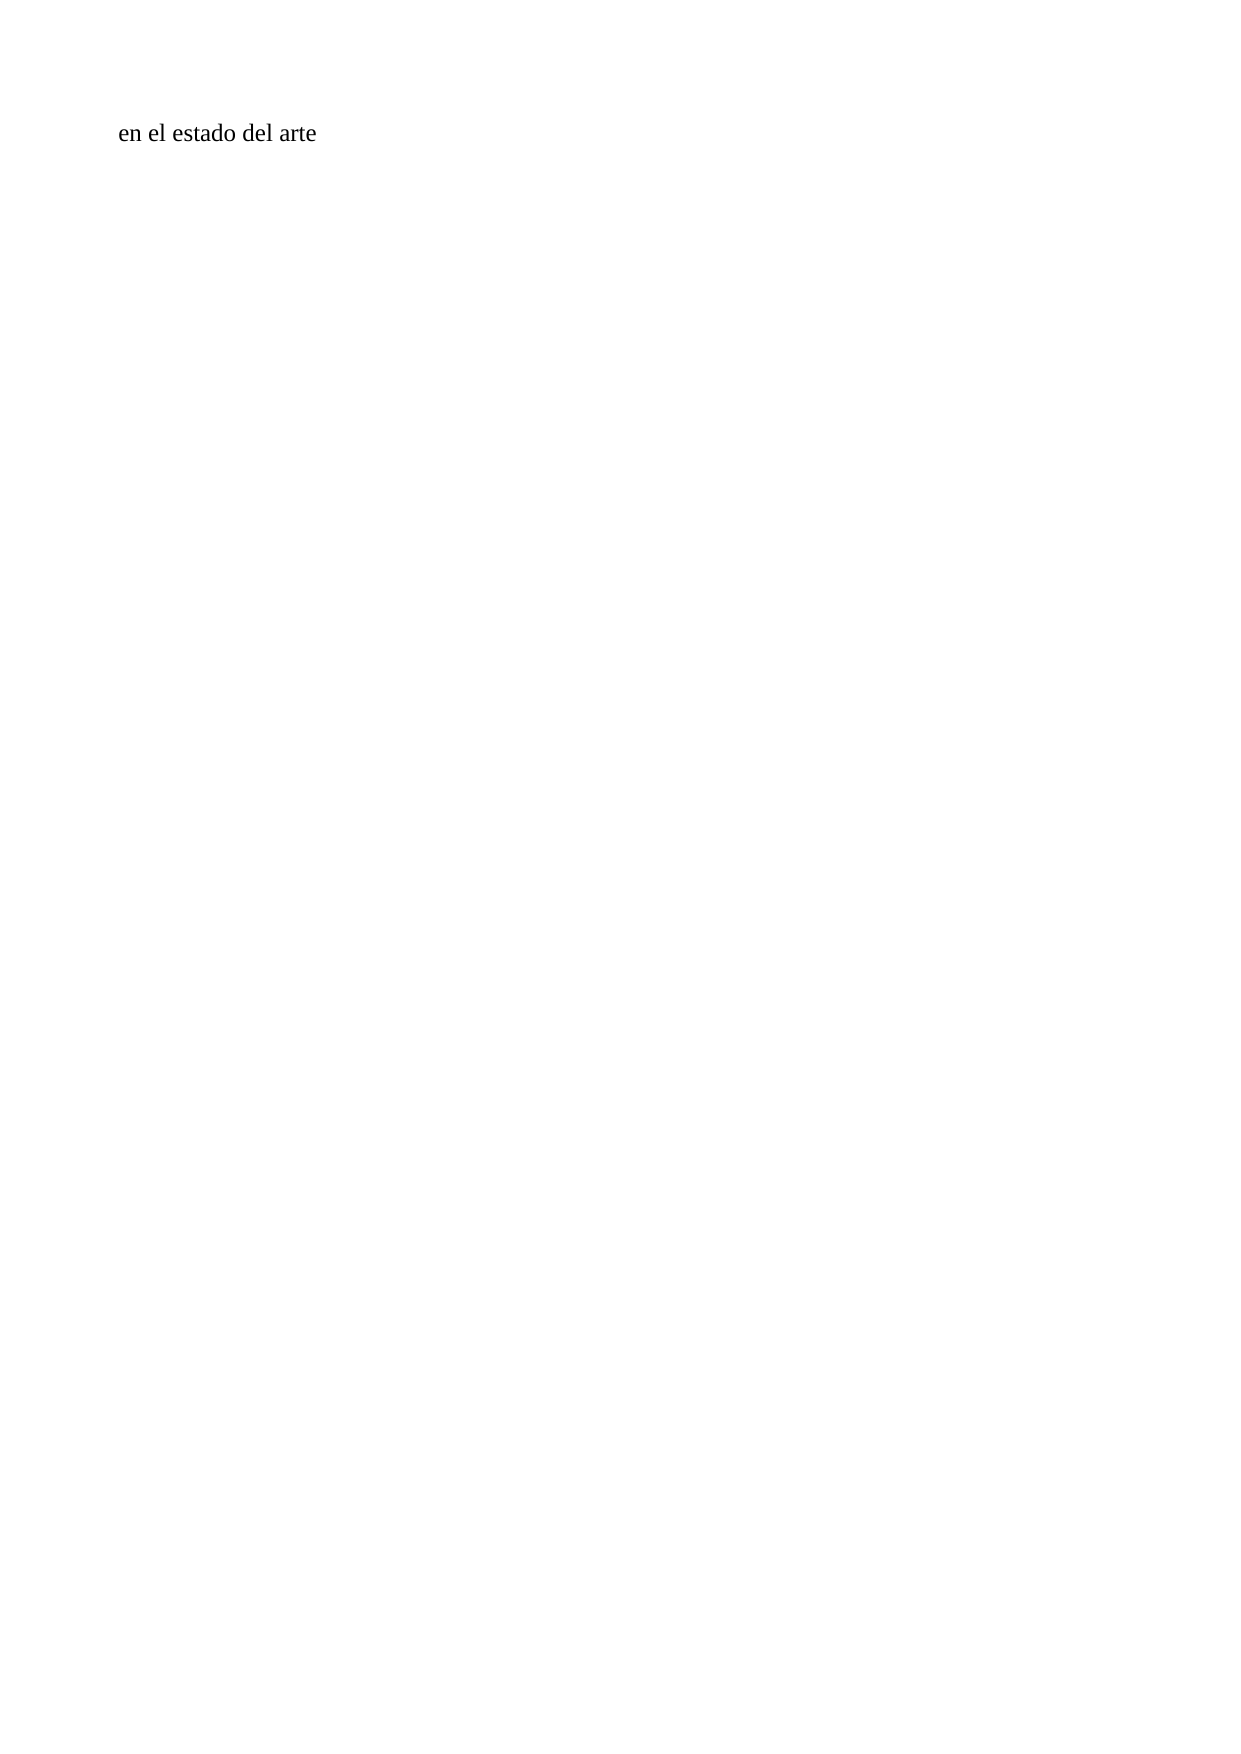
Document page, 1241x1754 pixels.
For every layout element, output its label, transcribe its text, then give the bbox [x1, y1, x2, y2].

text en el estado del arte [118, 118, 1122, 147]
